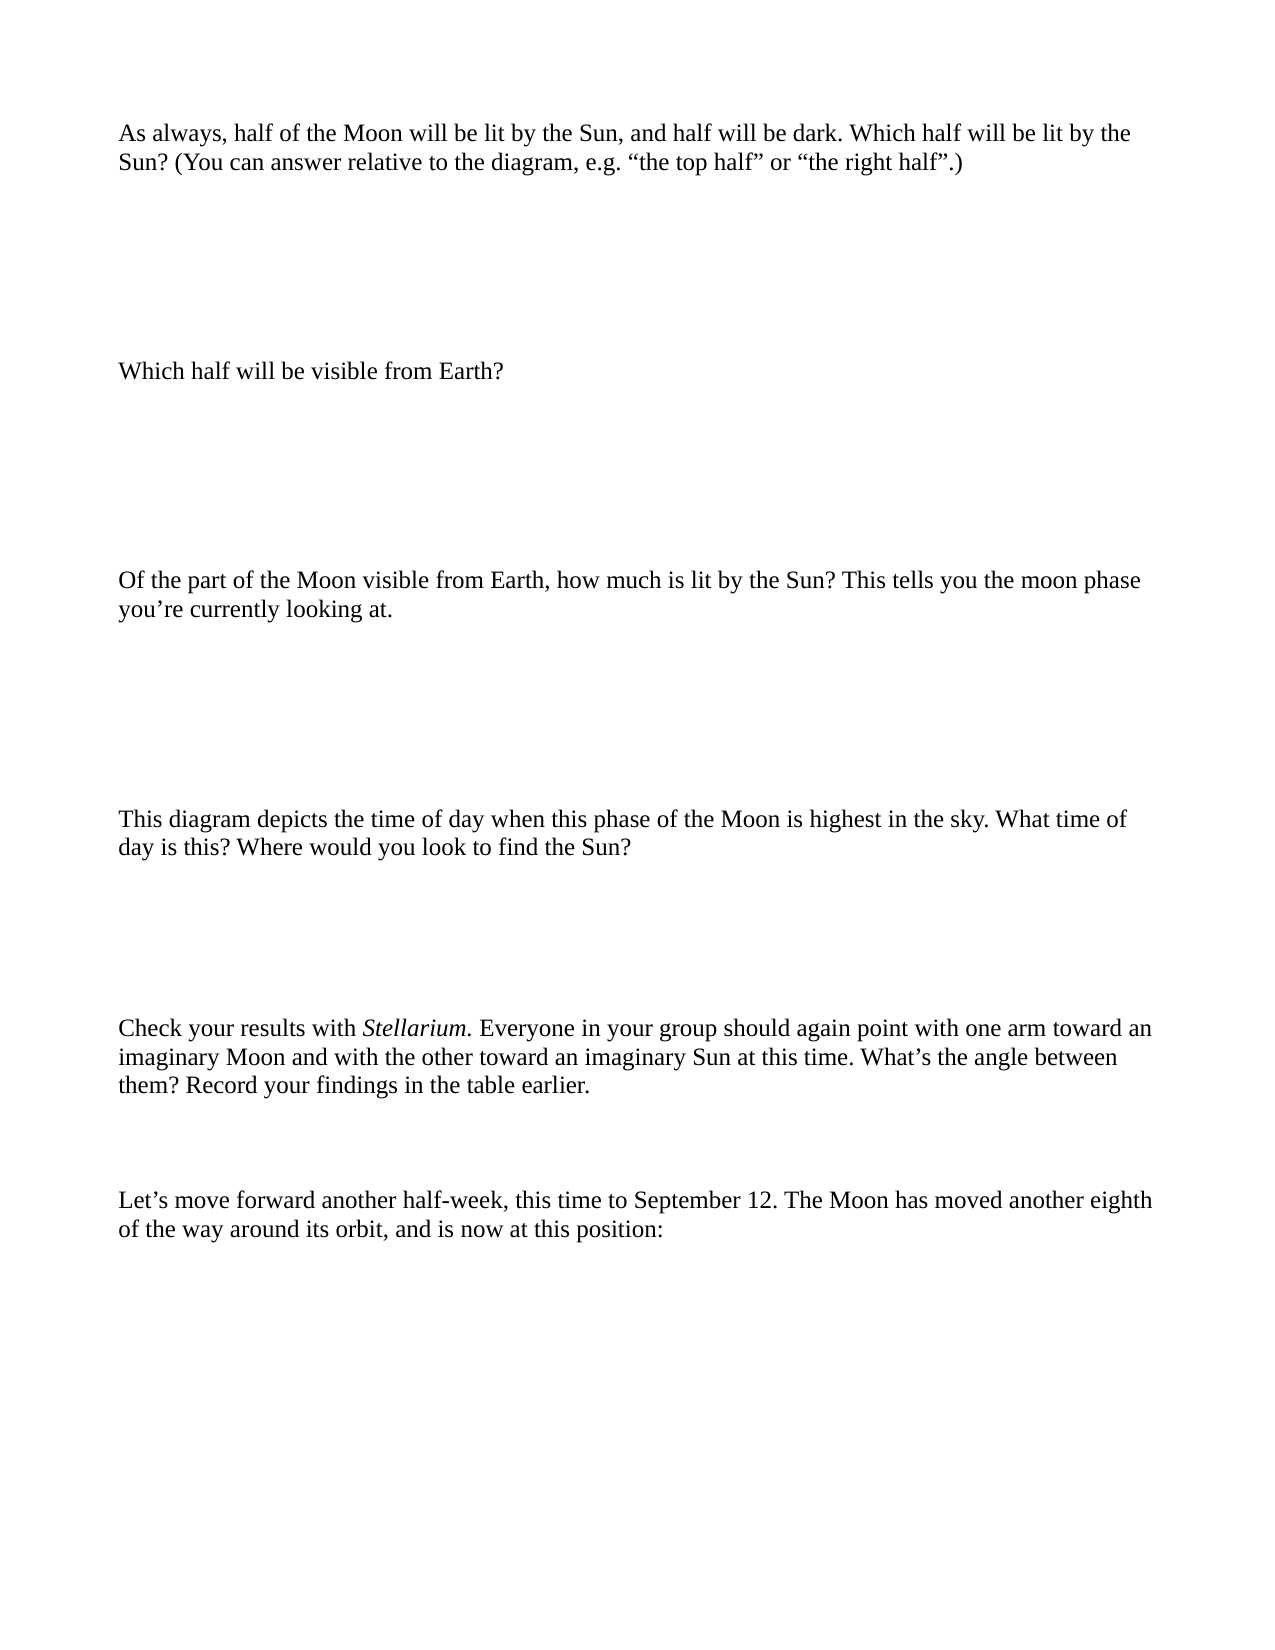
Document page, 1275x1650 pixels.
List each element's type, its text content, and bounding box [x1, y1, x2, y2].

text Let’s move forward another half-week, this time to September 12. The Moon has moved another eighth of the way around its orbit, and is now at this position: [118, 1186, 1157, 1243]
table_header [118, 681, 1157, 746]
text This diagram depicts the time of day when this phase of the Moon is highest in the sky. What time of day is this? Where would you look to find the Sun? [118, 804, 1157, 861]
table_header [118, 233, 1157, 299]
table_header [118, 919, 1157, 984]
table_header [118, 443, 1157, 508]
text As always, half of the Moon will be lit by the Sun, and half will be dark. Which half will be lit by the Sun? (You can answer relative to the diagram, e.g. “the top half” or “the right half”.) [118, 118, 1157, 176]
text Check your results with Stellarium. Everyone in your group should again point with one arm toward an imaginary Moon and with the other toward an imaginary Sun at this time. What’s the angle between them? Record your findings in the table earlier. [118, 1013, 1157, 1099]
text Which half will be visible from Earth? [118, 356, 1157, 385]
text Of the part of the Moon visible from Earth, how much is lit by the Sun? This tells you the moon phase you’re currently looking at. [118, 566, 1157, 623]
